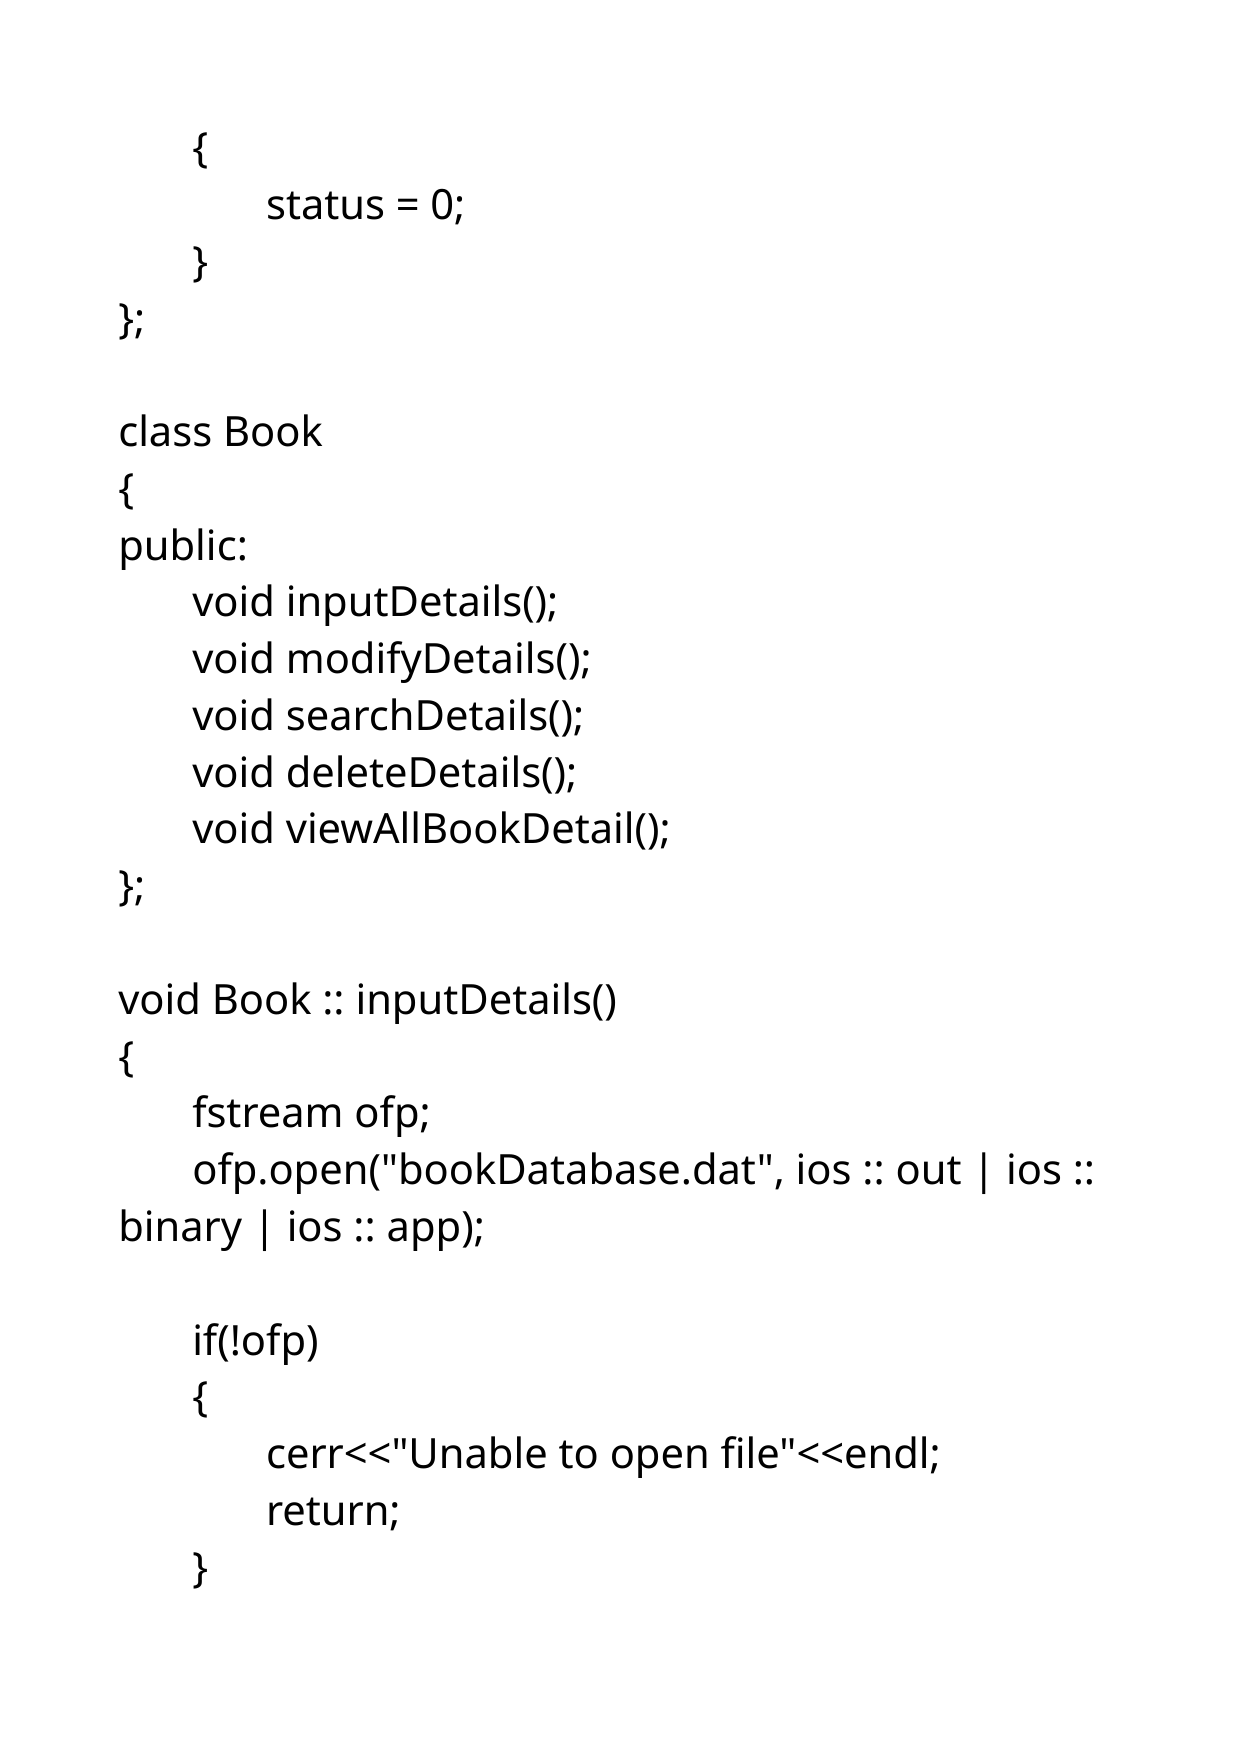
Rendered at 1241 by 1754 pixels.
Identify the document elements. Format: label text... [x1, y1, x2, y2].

text void Book :: inputDetails() [118, 970, 1122, 1026]
text fstream ofp; [118, 1083, 1122, 1140]
text { [118, 1367, 1122, 1424]
text status = 0; [118, 175, 1122, 232]
text cerr<<"Unable to open file"<<endl; [118, 1424, 1122, 1481]
text { [118, 1026, 1122, 1083]
text ofp.open("bookDatabase.dat", ios :: out | ios :: binary | ios :: app); [118, 1140, 1122, 1253]
text { [118, 459, 1122, 516]
text if(!ofp) [118, 1310, 1122, 1367]
text } [118, 232, 1122, 288]
text void searchDetails(); [118, 686, 1122, 743]
text }; [118, 856, 1122, 913]
text public: [118, 516, 1122, 572]
text void viewAllBookDetail(); [118, 799, 1122, 856]
text void deleteDetails(); [118, 743, 1122, 799]
text { [118, 118, 1122, 175]
text } [118, 1537, 1122, 1594]
text }; [118, 288, 1122, 345]
text return; [118, 1481, 1122, 1537]
text void modifyDetails(); [118, 629, 1122, 686]
text void inputDetails(); [118, 572, 1122, 629]
text class Book [118, 402, 1122, 459]
